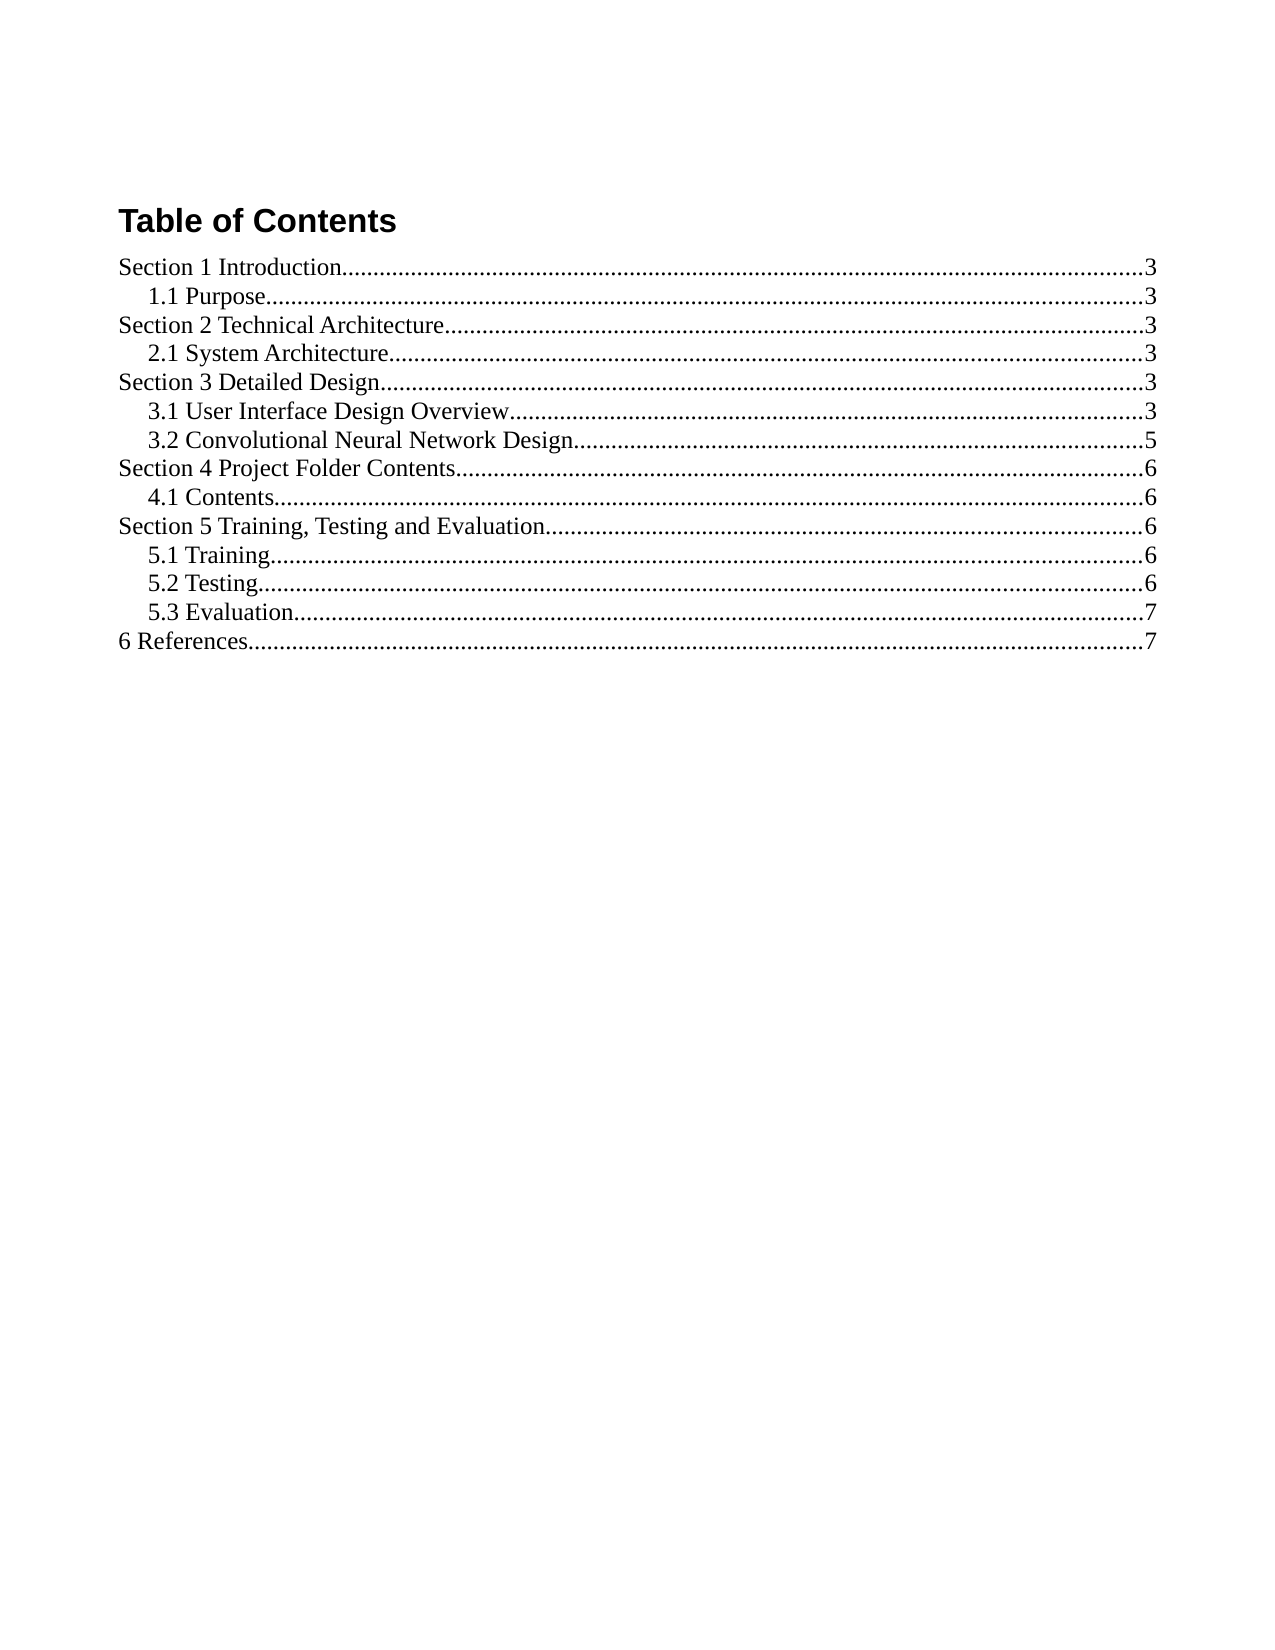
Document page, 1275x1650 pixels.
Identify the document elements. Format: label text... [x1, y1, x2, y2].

text Section 2 Technical Architecture 3 [118, 310, 1157, 338]
text 5.3 Evaluation 7 [148, 597, 1157, 626]
text 5.1 Training 6 [148, 540, 1157, 568]
text Section 5 Training, Testing and Evaluation 6 [118, 511, 1157, 540]
subtitle Table of Contents [118, 201, 1157, 240]
text Section 3 Detailed Design 3 [118, 367, 1157, 396]
text 3.1 User Interface Design Overview 3 [148, 396, 1157, 425]
text 4.1 Contents 6 [148, 482, 1157, 511]
text 5.2 Testing 6 [148, 568, 1157, 597]
text 2.1 System Architecture 3 [148, 338, 1157, 367]
text Section 1 Introduction 3 [118, 252, 1157, 281]
text 3.2 Convolutional Neural Network Design 5 [148, 425, 1157, 453]
text 6 References 7 [118, 626, 1157, 655]
text Section 4 Project Folder Contents 6 [118, 453, 1157, 482]
text 1.1 Purpose 3 [148, 281, 1157, 310]
